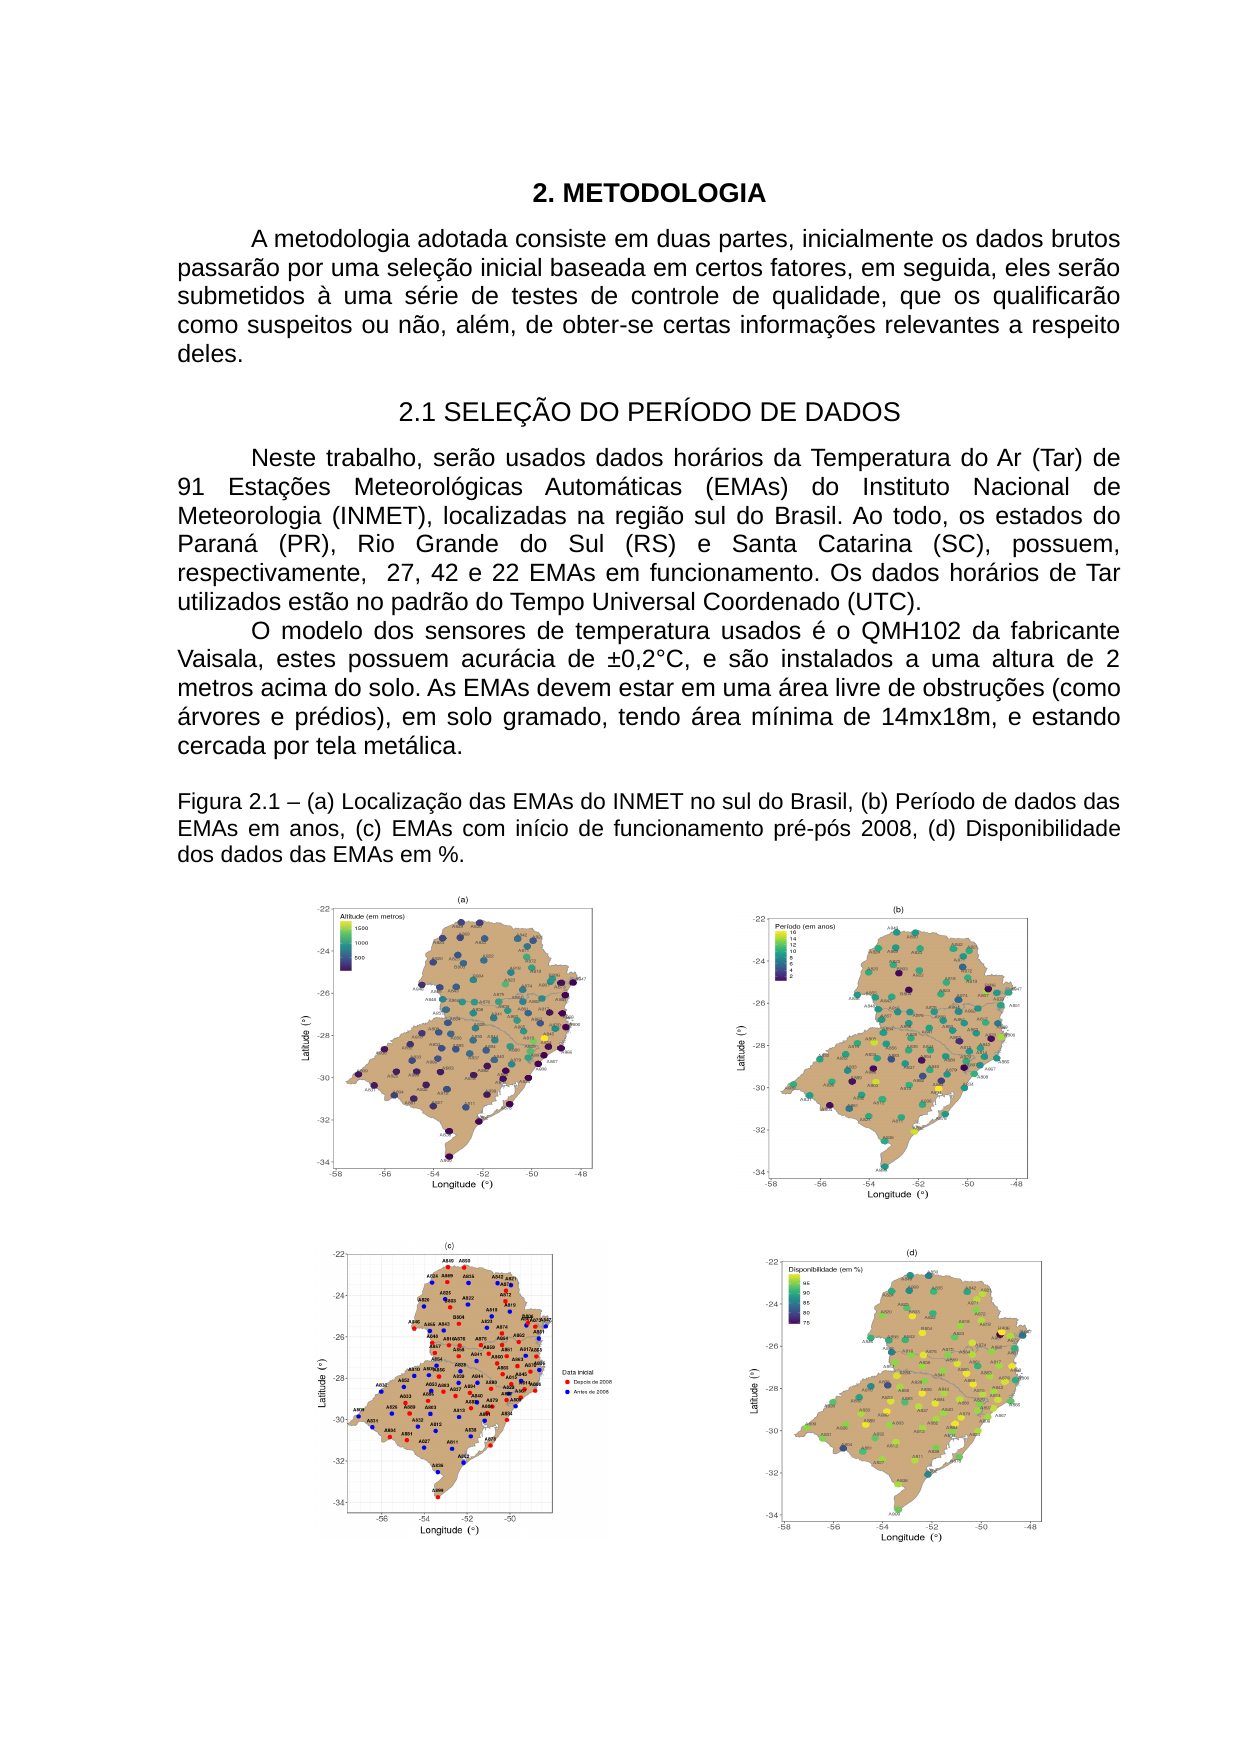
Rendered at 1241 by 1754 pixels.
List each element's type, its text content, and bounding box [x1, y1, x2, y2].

picture [314, 1240, 615, 1540]
text Neste trabalho, serão usados dados horários da Temperatura do Ar (Tar) de 91 Estações Meteorológicas Automáticas (EMAs) do Instituto Nacional de Meteorologia (INMET), localizadas na região sul do Brasil. Ao todo, os estados do Paraná (PR), Rio Grande do Sul (RS) e Santa Catarina (SC), possuem, respectivamente, 27, 42 e 22 EMAs em funcionamento. Os dados horários de Tar utilizados estão no padrão do Tempo Universal Coordenado (UTC). [177, 443, 1122, 616]
text O modelo dos sensores de temperatura usados é o QMH102 da fabricante Vaisala, estes possuem acurácia de ±0,2°C, e são instalados a uma altura de 2 metros acima do solo. As EMAs devem estar em uma área livre de obstruções (como árvores e prédios), em solo gramado, tendo área mínima de 14mx18m, e estando cercada por tela metálica. [177, 616, 1122, 759]
text 2. METODOLOGIA [177, 177, 1122, 208]
picture [732, 903, 1032, 1204]
picture [295, 893, 596, 1194]
text 2.1 SELEÇÃO DO PERÍODO DE DADOS [177, 396, 1122, 428]
text A metodologia adotada consiste em duas partes, inicialmente os dados brutos passarão por uma seleção inicial baseada em certos fatores, em seguida, eles serão submetidos à uma série de testes de controle de qualidade, que os qualificarão como suspeitos ou não, além, de obter-se certas informações relevantes a respeito deles. [177, 224, 1122, 368]
picture [745, 1246, 1045, 1547]
text Figura 2.1 – (a) Localização das EMAs do INMET no sul do Brasil, (b) Período de dados das EMAs em anos, (c) EMAs com início de funcionamento pré-pós 2008, (d) Disponibilidade dos dados das EMAs em %. [177, 788, 1122, 867]
